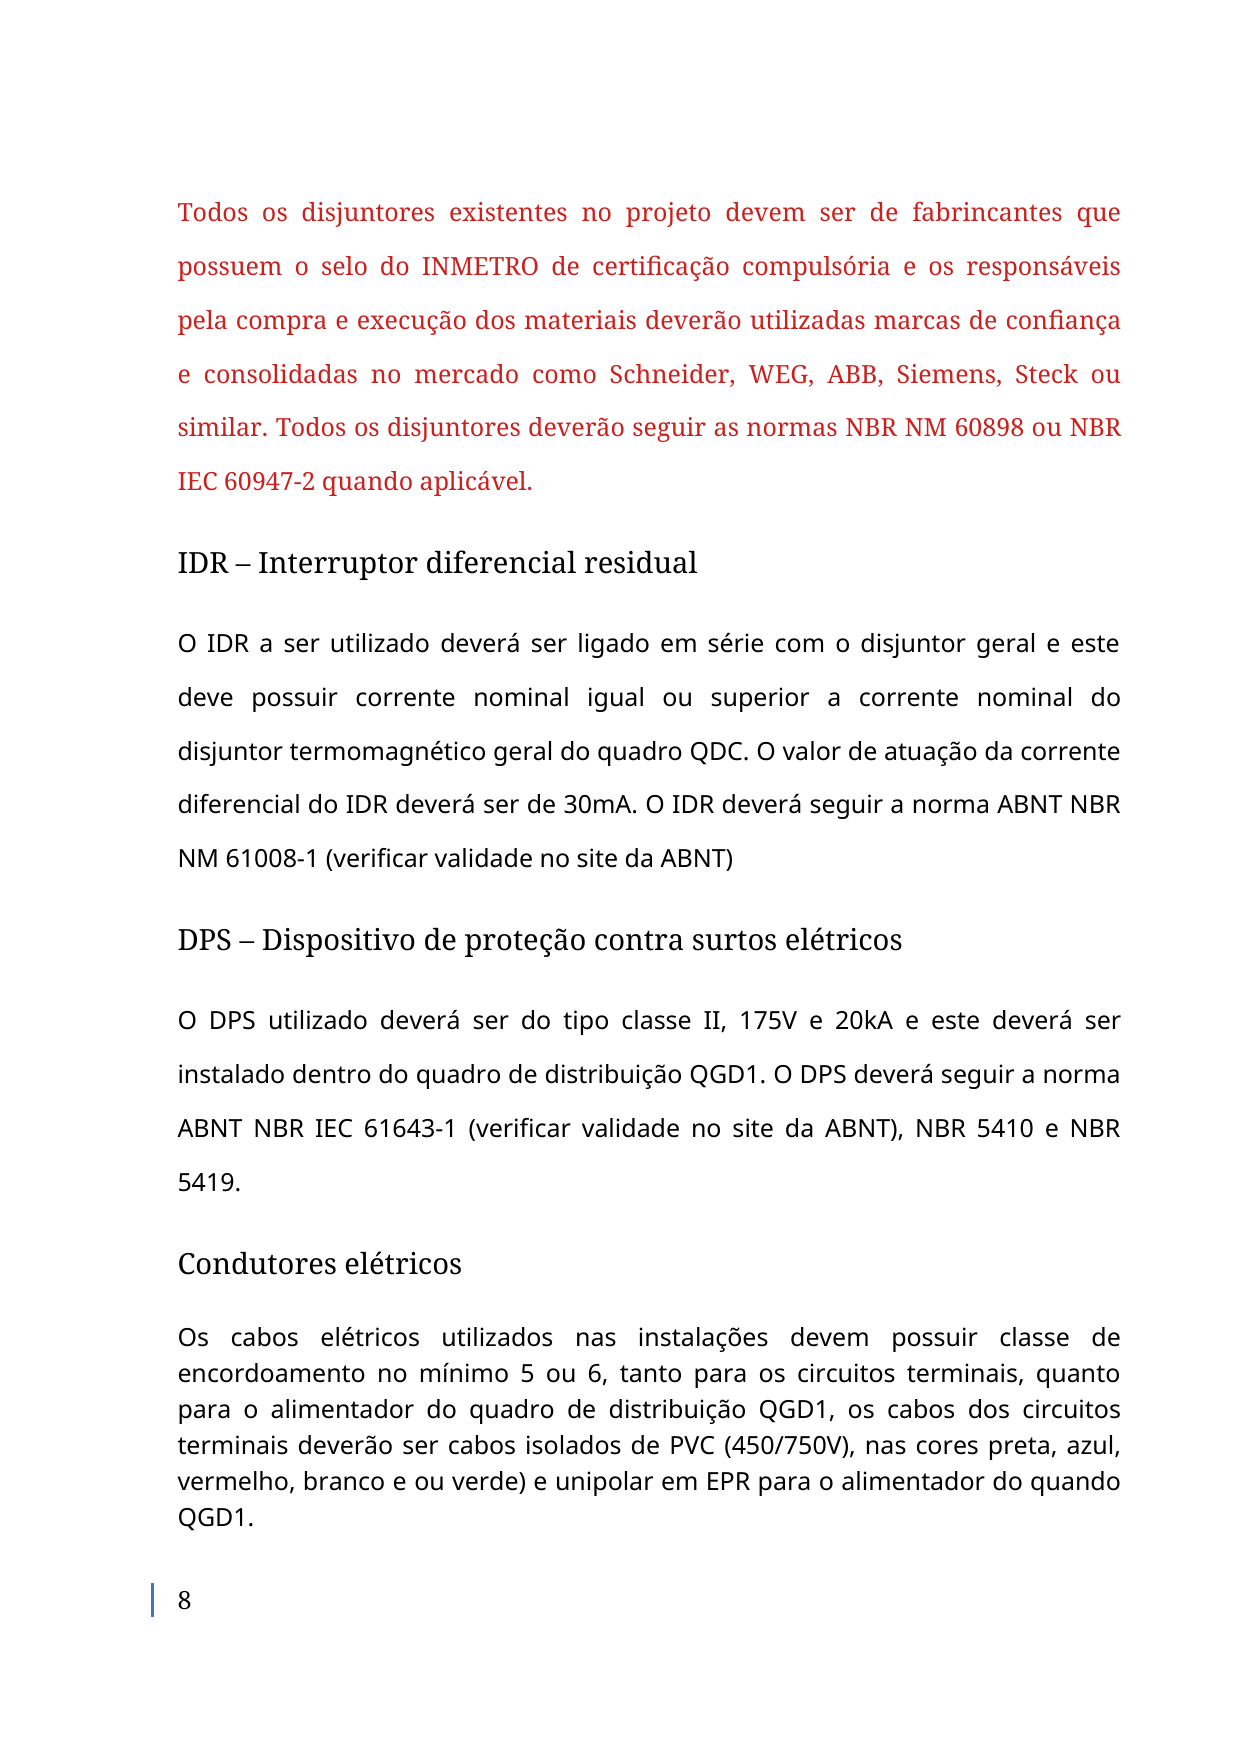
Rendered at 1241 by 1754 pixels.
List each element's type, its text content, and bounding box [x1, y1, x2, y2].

text O IDR a ser utilizado deverá ser ligado em série com o disjuntor geral e este deve possuir corrente nominal igual ou superior a corrente nominal do disjuntor termomagnético geral do quadro QDC. O valor de atuação da corrente diferencial do IDR deverá ser de 30mA. O IDR deverá seguir a norma ABNT NBR NM 61008-1 (verificar validade no site da ABNT) [177, 625, 1122, 876]
text Os cabos elétricos utilizados nas instalações devem possuir classe de encordoamento no mínimo 5 ou 6, tanto para os circuitos terminais, quanto para o alimentador do quadro de distribuição QGD1, os cabos dos circuitos terminais deverão ser cabos isolados de PVC (450/750V), nas cores preta, azul, vermelho, branco e ou verde) e unipolar em EPR para o alimentador do quando QGD1. [177, 1318, 1122, 1534]
subtitle DPS – Dispositivo de proteção contra surtos elétricos [177, 904, 1122, 976]
text Todos os disjuntores existentes no projeto devem ser de fabrincantes que possuem o selo do INMETRO de certificação compulsória e os responsáveis pela compra e execução dos materiais deverão utilizadas marcas de confiança e consolidadas no mercado como Schneider, WEG, ABB, Siemens, Steck ou similar. Todos os disjuntores deverão seguir as normas NBR NM 60898 ou NBR IEC 60947-2 quando aplicável. [177, 194, 1122, 499]
subtitle Condutores elétricos [177, 1227, 1122, 1299]
text O DPS utilizado deverá ser do tipo classe II, 175V e 20kA e este deverá ser instalado dentro do quadro de distribuição QGD1. O DPS deverá seguir a norma ABNT NBR IEC 61643-1 (verificar validade no site da ABNT), NBR 5410 e NBR 5419. [177, 1002, 1122, 1199]
subtitle IDR – Interruptor diferencial residual [177, 527, 1122, 598]
